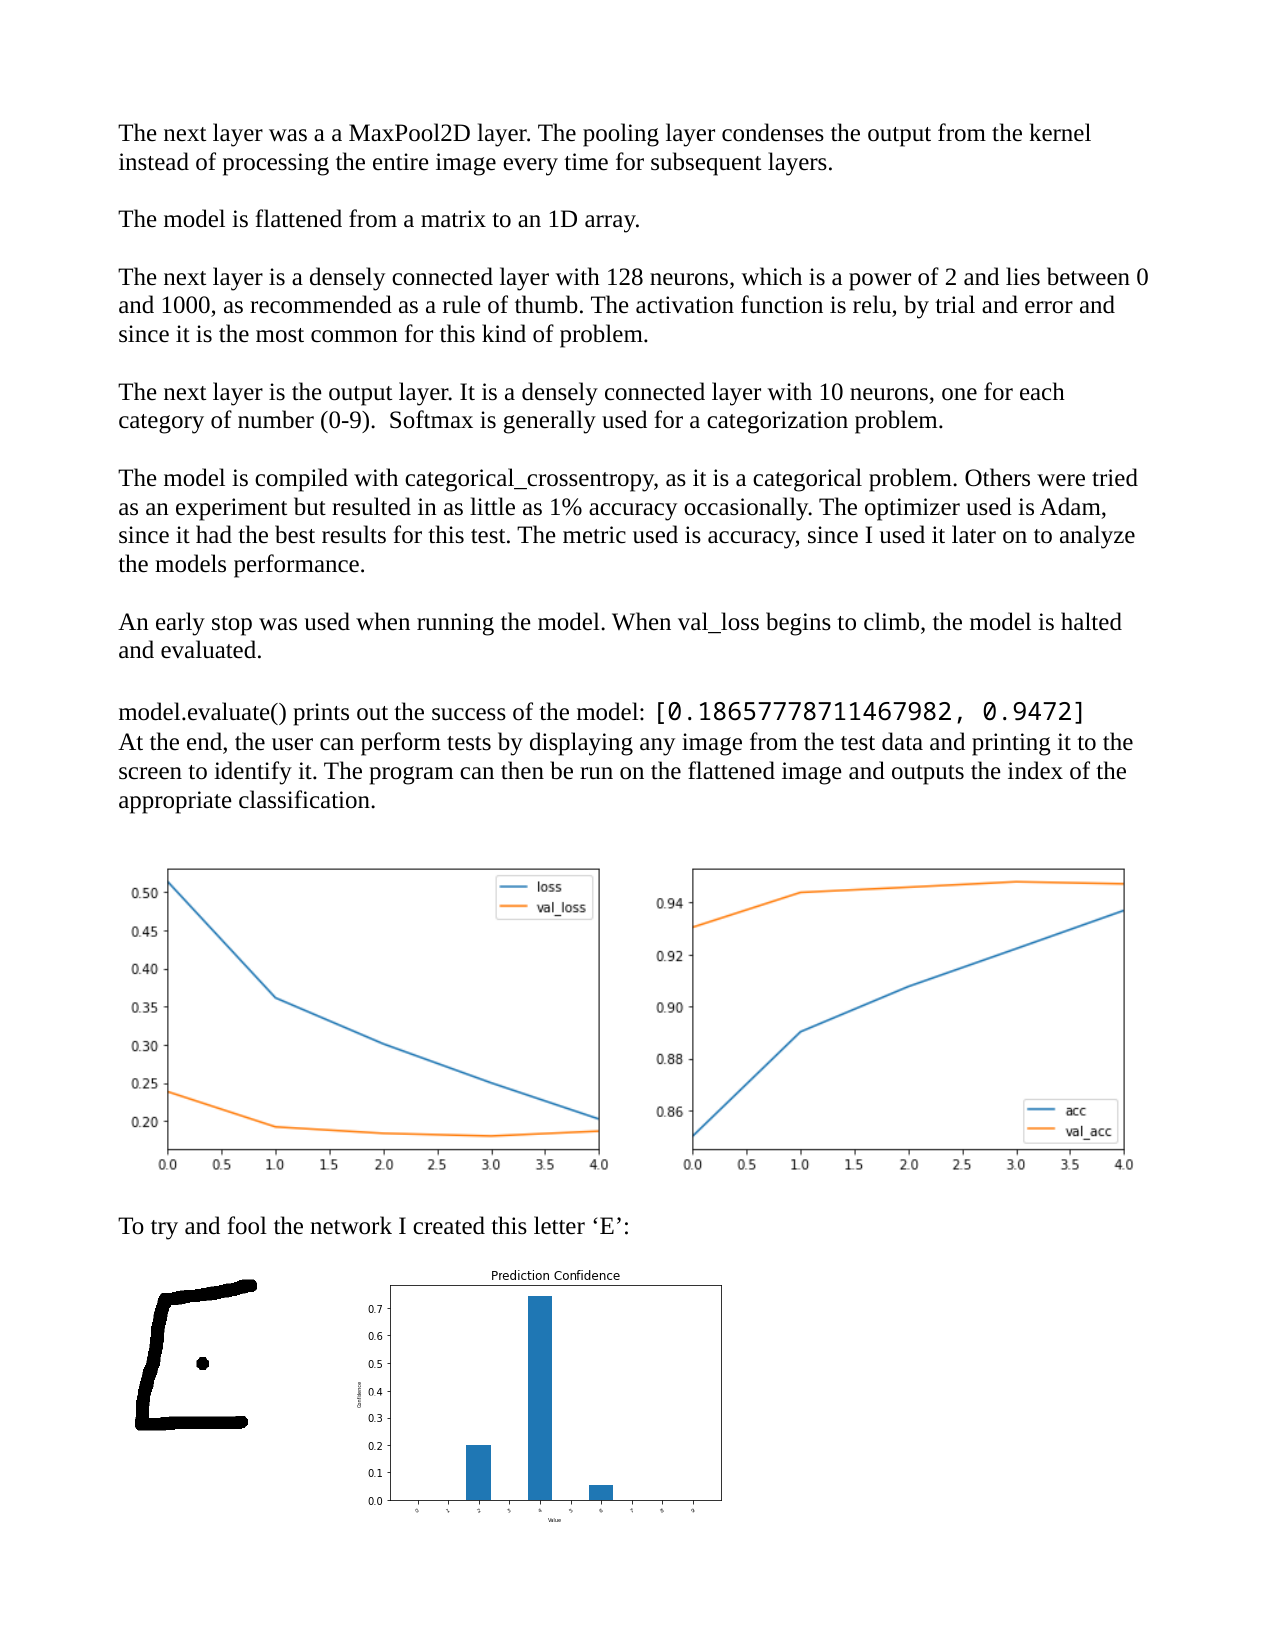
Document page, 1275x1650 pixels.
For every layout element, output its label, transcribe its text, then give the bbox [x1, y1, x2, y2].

picture [352, 1263, 727, 1528]
text The next layer is the output layer. It is a densely connected layer with 10 neurons, one for each category of number (0-9). Softmax is generally used for a categorization problem. [118, 377, 1157, 434]
text The next layer is a densely connected layer with 128 neurons, which is a power of 2 and lies between 0 and 1000, as recommended as a rule of thumb. The activation function is relu, by trial and error and since it is the most common for this kind of problem. [118, 262, 1157, 348]
text At the end, the user can perform tests by displaying any image from the test data and printing it to the screen to identify it. The program can then be run on the flattened image and outputs the index of the appropriate classification. [118, 727, 1157, 813]
picture [118, 1266, 285, 1434]
text The model is flattened from a matrix to an 1D array. [118, 204, 1157, 233]
text model.evaluate() prints out the success of the model: [0.18657778711467982, 0.9472] [118, 693, 1157, 727]
text The model is compiled with categorical_crossentropy, as it is a categorical problem. Others were tried as an experiment but resulted in as little as 1% accuracy occasionally. The optimizer used is Adam, since it had the best results for this test. The metric used is accuracy, since I used it later on to analyze the models performance. [118, 463, 1157, 578]
text To try and fool the network I created this letter ‘E’: [118, 1211, 1157, 1240]
picture [646, 861, 1143, 1180]
picture [121, 861, 618, 1180]
text An early stop was used when running the model. When val_loss begins to climb, the model is halted and evaluated. [118, 607, 1157, 664]
text The next layer was a a MaxPool2D layer. The pooling layer condenses the output from the kernel instead of processing the entire image every time for subsequent layers. [118, 118, 1157, 176]
